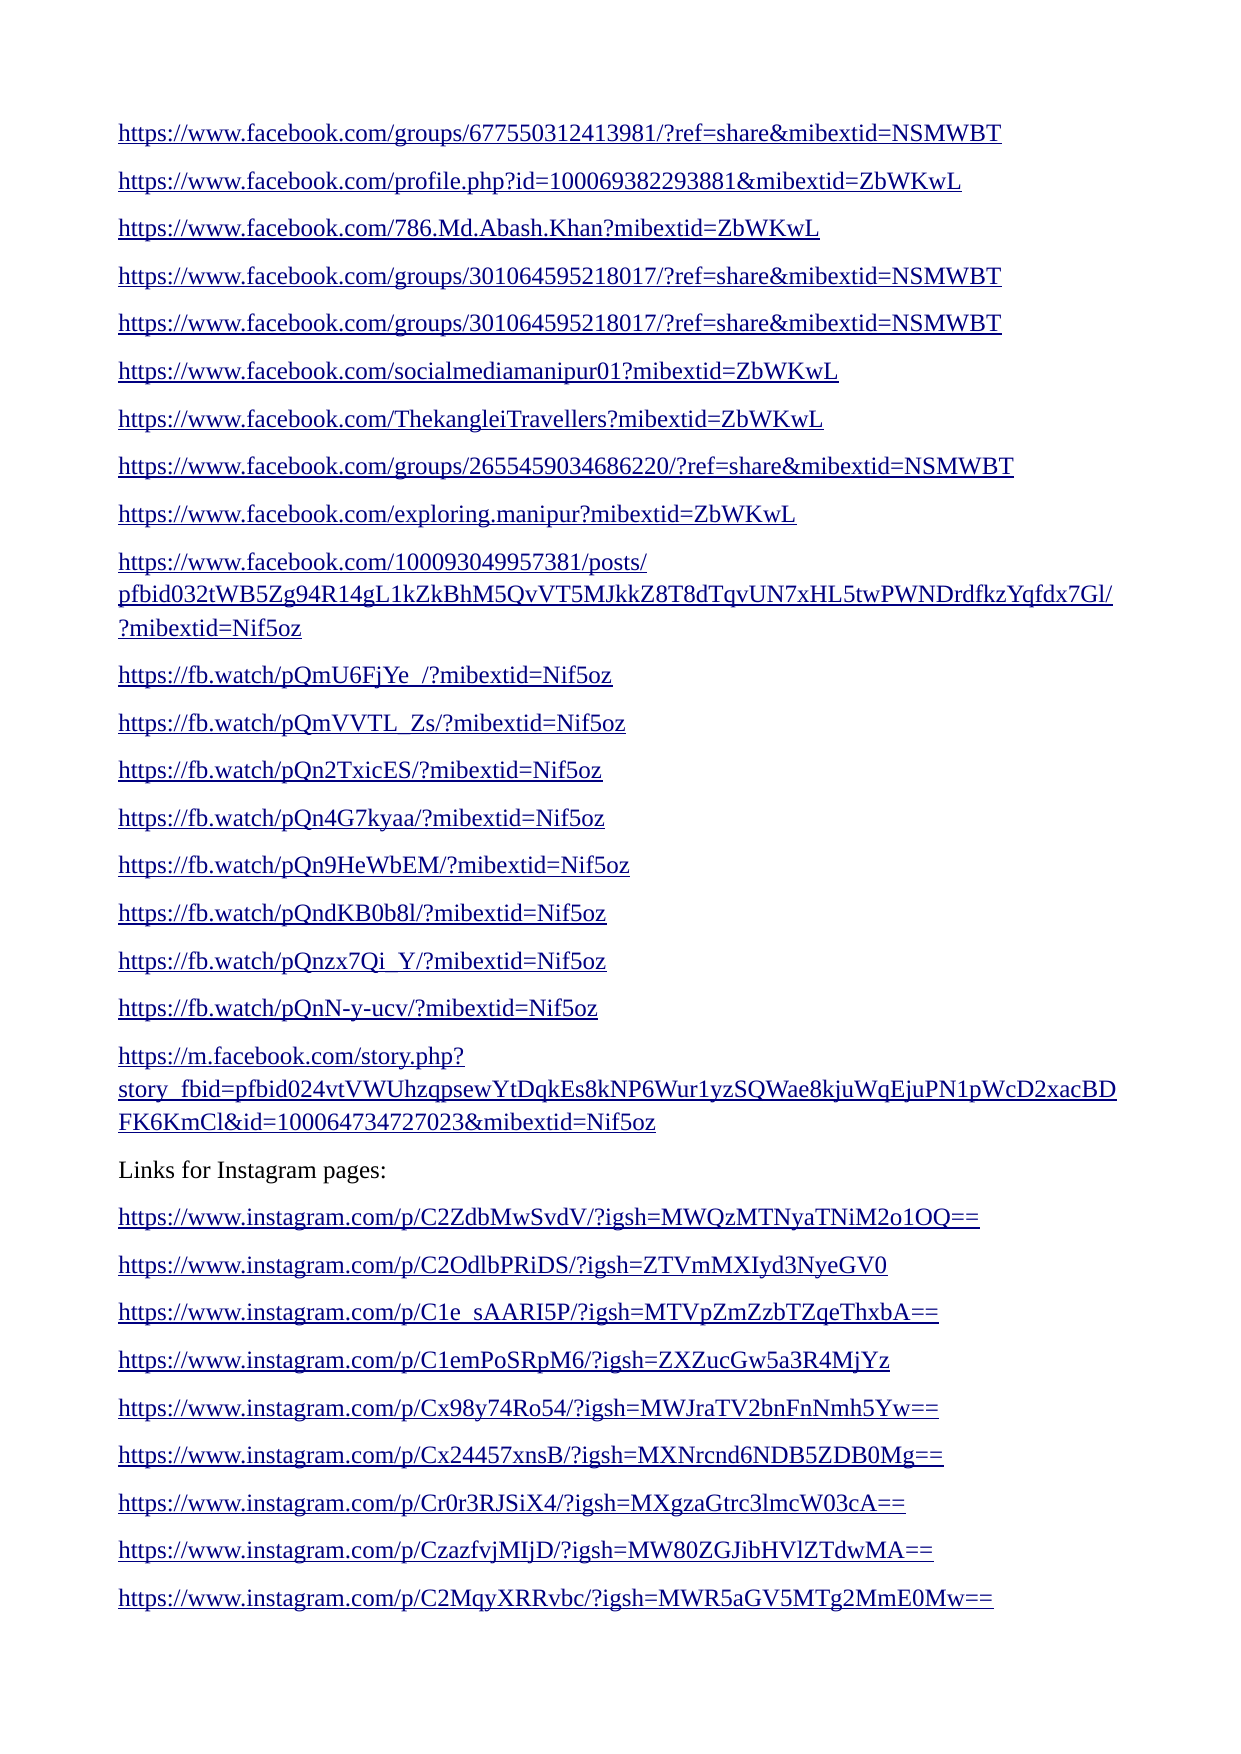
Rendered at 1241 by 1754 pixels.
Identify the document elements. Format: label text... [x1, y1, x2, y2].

text https://www.facebook.com/socialmediamanipur01?mibextid=ZbWKwL [118, 356, 1122, 385]
text https://fb.watch/pQnzx7Qi_Y/?mibextid=Nif5oz [118, 946, 1122, 974]
text https://www.instagram.com/p/Cx24457xnsB/?igsh=MXNrcnd6NDB5ZDB0Mg== [118, 1440, 1122, 1469]
text https://m.facebook.com/story.php?story_fbid=pfbid024vtVWUhzqpsewYtDqkEs8kNP6Wur1yzSQWae8kjuWqEjuPN1pWcD2xacBDFK6KmCl&id=100064734727023&mibextid=Nif5oz [118, 1041, 1122, 1136]
text https://fb.watch/pQnN-y-ucv/?mibextid=Nif5oz [118, 993, 1122, 1022]
text https://www.facebook.com/groups/301064595218017/?ref=share&mibextid=NSMWBT [118, 261, 1122, 290]
text https://www.facebook.com/ThekangleiTravellers?mibextid=ZbWKwL [118, 404, 1122, 432]
text https://www.facebook.com/groups/2655459034686220/?ref=share&mibextid=NSMWBT [118, 451, 1122, 480]
text https://www.facebook.com/groups/677550312413981/?ref=share&mibextid=NSMWBT [118, 118, 1122, 147]
text https://fb.watch/pQn9HeWbEM/?mibextid=Nif5oz [118, 851, 1122, 879]
text https://www.instagram.com/p/C2ZdbMwSvdV/?igsh=MWQzMTNyaTNiM2o1OQ== [118, 1202, 1122, 1231]
text https://www.instagram.com/p/Cx98y74Ro54/?igsh=MWJraTV2bnFnNmh5Yw== [118, 1393, 1122, 1421]
text https://www.facebook.com/100093049957381/posts/pfbid032tWB5Zg94R14gL1kZkBhM5QvVT5MJkkZ8T8dTqvUN7xHL5twPWNDrdfkzYqfdx7Gl/?mibextid=Nif5oz [118, 547, 1122, 641]
text https://www.facebook.com/exploring.manipur?mibextid=ZbWKwL [118, 499, 1122, 528]
text https://www.facebook.com/786.Md.Abash.Khan?mibextid=ZbWKwL [118, 213, 1122, 242]
text https://www.instagram.com/p/C2MqyXRRvbc/?igsh=MWR5aGV5MTg2MmE0Mw== [118, 1583, 1122, 1612]
text https://www.instagram.com/p/C2OdlbPRiDS/?igsh=ZTVmMXIyd3NyeGV0 [118, 1250, 1122, 1279]
text https://www.instagram.com/p/C1emPoSRpM6/?igsh=ZXZucGw5a3R4MjYz [118, 1345, 1122, 1374]
text https://fb.watch/pQmVVTL_Zs/?mibextid=Nif5oz [118, 708, 1122, 737]
text Links for Instagram pages: [118, 1155, 1122, 1183]
text https://fb.watch/pQndKB0b8l/?mibextid=Nif5oz [118, 898, 1122, 927]
text https://fb.watch/pQn2TxicES/?mibextid=Nif5oz [118, 755, 1122, 784]
text https://www.facebook.com/groups/301064595218017/?ref=share&mibextid=NSMWBT [118, 308, 1122, 337]
text https://www.instagram.com/p/CzazfvjMIjD/?igsh=MW80ZGJibHVlZTdwMA== [118, 1536, 1122, 1564]
text https://www.instagram.com/p/Cr0r3RJSiX4/?igsh=MXgzaGtrc3lmcW03cA== [118, 1488, 1122, 1517]
text https://www.instagram.com/p/C1e_sAARI5P/?igsh=MTVpZmZzbTZqeThxbA== [118, 1297, 1122, 1326]
text https://www.facebook.com/profile.php?id=100069382293881&mibextid=ZbWKwL [118, 166, 1122, 194]
text https://fb.watch/pQn4G7kyaa/?mibextid=Nif5oz [118, 803, 1122, 832]
text https://fb.watch/pQmU6FjYe_/?mibextid=Nif5oz [118, 660, 1122, 689]
